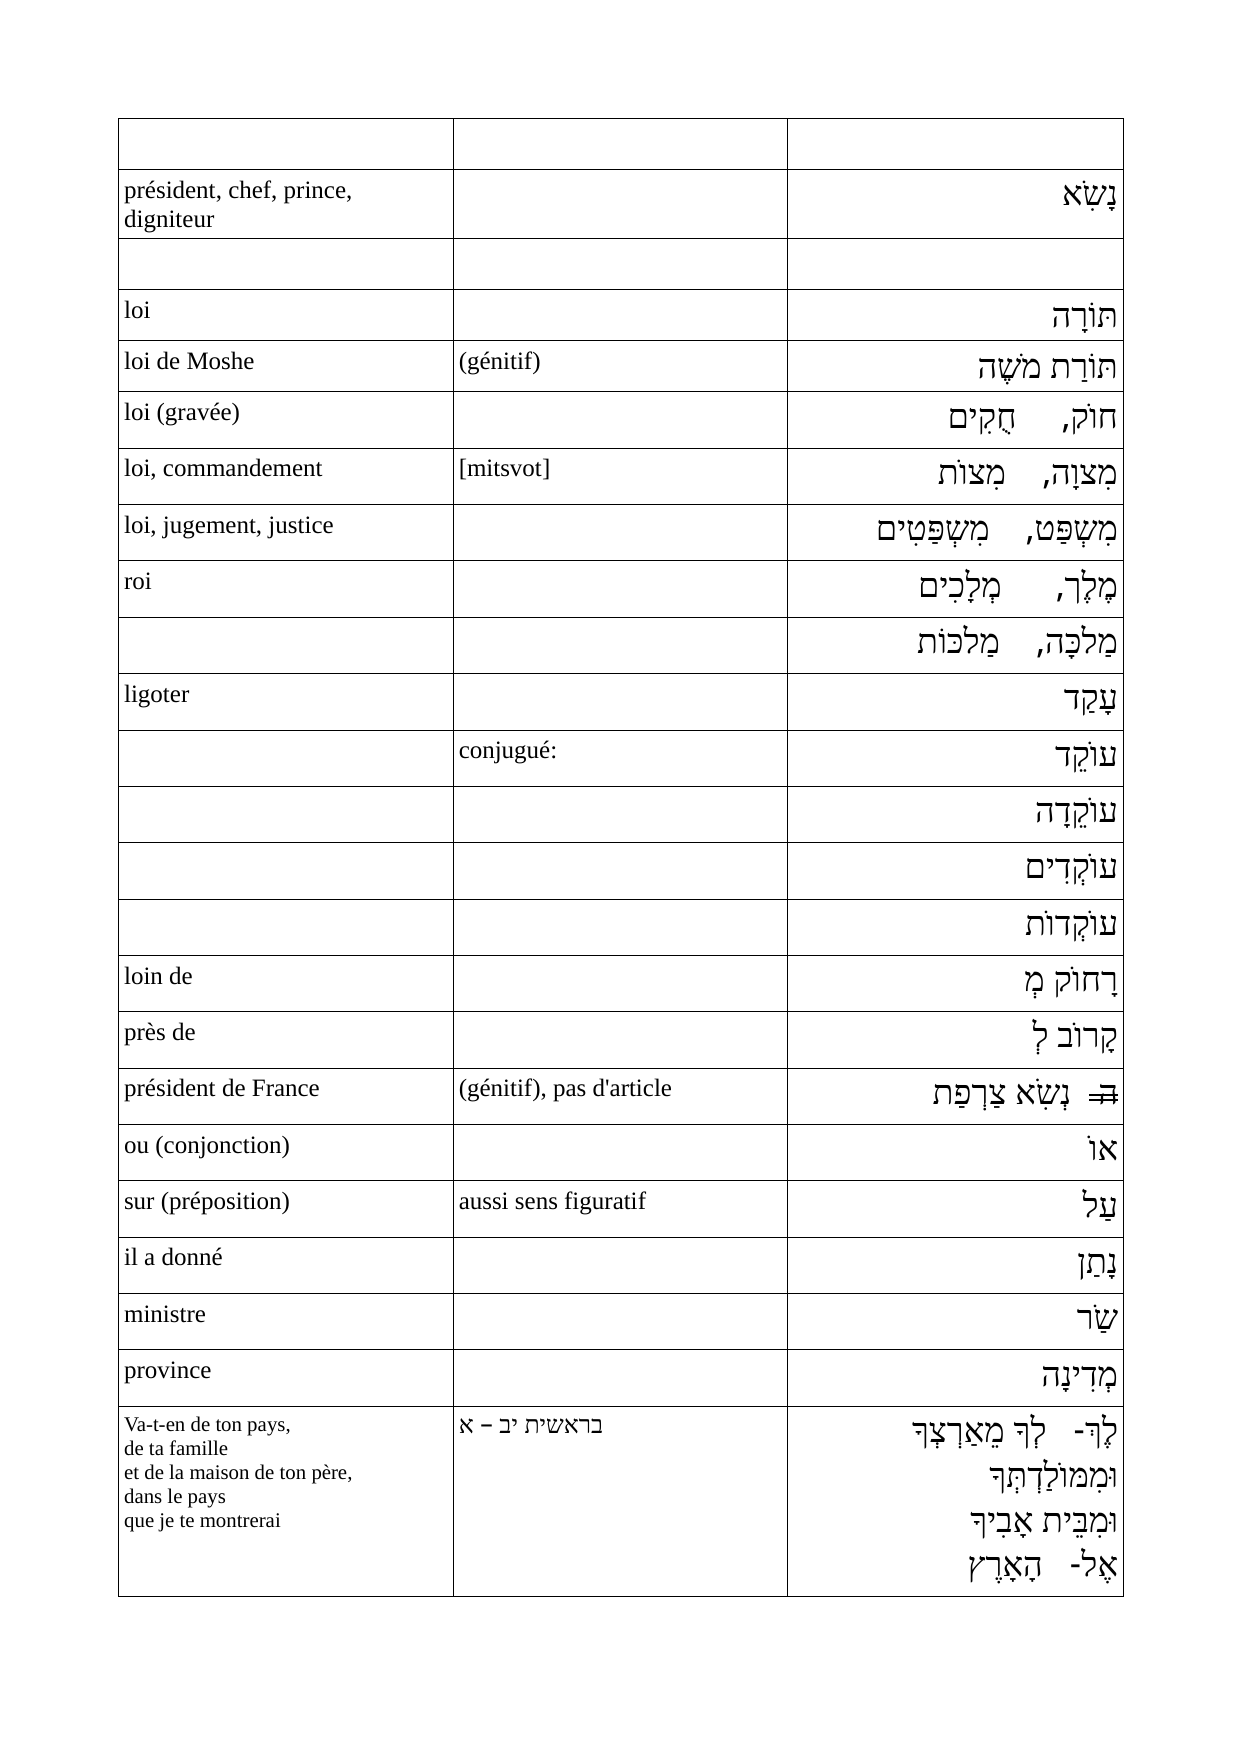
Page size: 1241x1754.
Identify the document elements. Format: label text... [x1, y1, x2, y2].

table_cell [454, 956, 787, 1011]
table_cell ה נְשִֹא צַרְפַת [788, 1069, 1123, 1124]
table_cell près de [119, 1012, 453, 1068]
table_cell (génitif), pas d'article [454, 1069, 787, 1124]
table_cell [119, 731, 453, 786]
table_cell [454, 1012, 787, 1068]
table_cell [454, 239, 787, 289]
table_cell מְדִינָה [788, 1350, 1123, 1406]
table_cell [119, 618, 453, 673]
table_cell roi [119, 561, 453, 617]
table_cell ou (conjonction) [119, 1125, 453, 1180]
table_cell [454, 787, 787, 842]
table_cell לֶךְ- לְךָ מֵאַרְצְךָ וּמִמּוׂלַדְתְּךָ וּמִבֵּית אָבִיךָ אֶל- הָאָרֶץ [788, 1407, 1123, 1596]
table_cell אוׂ [788, 1125, 1123, 1180]
table_cell מַלכָּה, מַלכּוֹת [788, 618, 1123, 673]
table_cell [454, 618, 787, 673]
table_cell [119, 787, 453, 842]
table_cell עוׂקֵדָה [788, 787, 1123, 842]
table_cell loi, jugement, justice [119, 505, 453, 560]
table_cell sur (préposition) [119, 1181, 453, 1237]
table_cell עוׂקֵד [788, 731, 1123, 786]
table_cell il a donné [119, 1238, 453, 1293]
table_cell aussi sens figuratif [454, 1181, 787, 1237]
table_cell loi, commandement [119, 449, 453, 504]
table_cell province [119, 1350, 453, 1406]
table_cell ligoter [119, 674, 453, 729]
table_cell [454, 119, 787, 169]
table_cell [788, 119, 1123, 169]
table_cell loi [119, 290, 453, 340]
table_cell loin de [119, 956, 453, 1011]
table_cell [454, 392, 787, 448]
table_cell conjugué: [454, 731, 787, 786]
table_cell [454, 1350, 787, 1406]
table_cell עוׂקְדִים [788, 843, 1123, 898]
table_cell עַל [788, 1181, 1123, 1237]
table_cell [454, 843, 787, 898]
table_cell [454, 170, 787, 238]
table_cell [119, 900, 453, 955]
table_cell (génitif) [454, 341, 787, 391]
table_cell [119, 239, 453, 289]
table_cell [454, 561, 787, 617]
table_cell [119, 119, 453, 169]
table_cell [454, 1125, 787, 1180]
table_cell [454, 674, 787, 729]
table_cell עָקַד [788, 674, 1123, 729]
table_cell עוׂקְדוׂת [788, 900, 1123, 955]
table_cell [788, 239, 1123, 289]
table_cell loi (gravée) [119, 392, 453, 448]
table_cell נָשִֹא [788, 170, 1123, 238]
table_cell רָחוׂק מְ [788, 956, 1123, 1011]
table_cell חוׂק, חֻקִים [788, 392, 1123, 448]
table_cell מֶלֶך, מְלָכִים [788, 561, 1123, 617]
table_cell [454, 900, 787, 955]
table_cell président de France [119, 1069, 453, 1124]
table_cell ministre [119, 1294, 453, 1349]
table_cell [119, 843, 453, 898]
table_cell [454, 1238, 787, 1293]
table_cell président, chef, prince, digniteur [119, 170, 453, 238]
table_cell קָרוׂב לְ [788, 1012, 1123, 1068]
table_cell [mitsvot] [454, 449, 787, 504]
table_cell מִצוָה, מִצוׂת [788, 449, 1123, 504]
table_cell תּוֹרַת מׂשֶה [788, 341, 1123, 391]
table_cell [454, 290, 787, 340]
table_cell מִשְפַּט, מִשְפַּטִים [788, 505, 1123, 560]
table_cell [454, 505, 787, 560]
table_cell Va-t-en de ton pays, de ta famille et de la maison de ton père, dans le pays que je te montrerai [119, 1407, 453, 1596]
table_cell שַֹר [788, 1294, 1123, 1349]
table_cell בראשית יב – א [454, 1407, 787, 1596]
table_cell נָתַן [788, 1238, 1123, 1293]
table_cell loi de Moshe [119, 341, 453, 391]
table_cell [454, 1294, 787, 1349]
table_cell תּוֹרָה [788, 290, 1123, 340]
